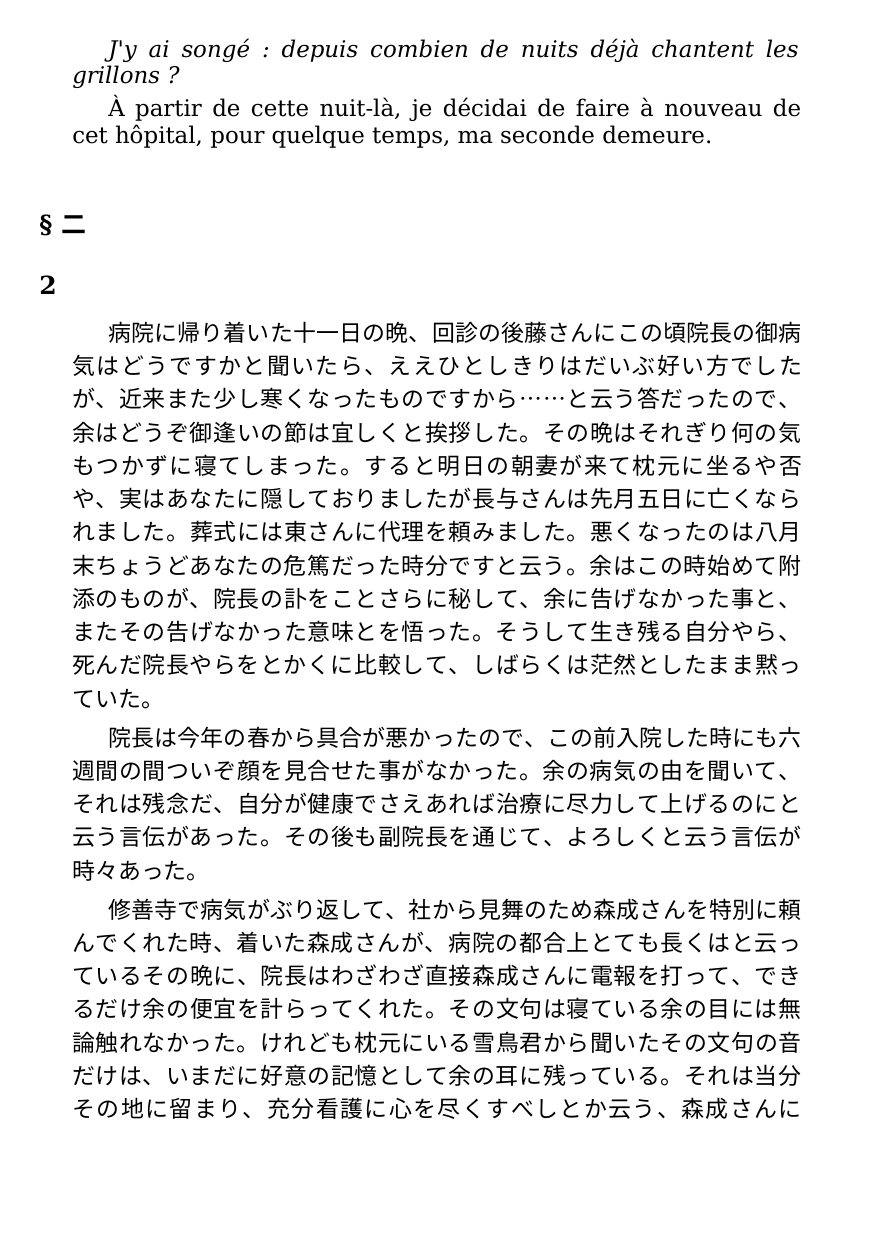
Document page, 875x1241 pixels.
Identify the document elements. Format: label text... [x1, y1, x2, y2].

text J'y ai songé : depuis combien de nuits déjà chantent les grillons ? [72, 36, 802, 89]
subtitle 2 [36, 268, 838, 303]
text À partir de cette nuit-là, je décidai de faire à nouveau de cet hôpital, pour quelque temps, ma seconde demeure. [72, 95, 802, 149]
text 病院に帰り着いた十一日の晩、回診の後藤さんにこの頃院長の御病気はどうですかと聞いたら、ええひとしきりはだいぶ好い方でしたが、近来また少し寒くなったものですから……と云う答だったので、余はどうぞ御逢いの節は宜しくと挨拶した。その晩はそれぎり何の気もつかずに寝てしまった。すると明日の朝妻が来て枕元に坐るや否や、実はあなたに隠しておりましたが長与さんは先月五日に亡くなられました。葬式には東さんに代理を頼みました。悪くなったのは八月末ちょうどあなたの危篤だった時分ですと云う。余はこの時始めて附添のものが、院長の訃をことさらに秘して、余に告げなかった事と、またその告げなかった意味とを悟った。そうして生き残る自分やら、死んだ院長やらをとかくに比較して、しばらくは茫然としたまま黙っていた。 [72, 315, 802, 714]
text 院長は今年の春から具合が悪かったので、この前入院した時にも六週間の間ついぞ顔を見合せた事がなかった。余の病気の由を聞いて、それは残念だ、自分が健康でさえあれば治療に尽力して上げるのにと云う言伝があった。その後も副院長を通じて、よろしくと云う言伝が時々あった。 [72, 719, 802, 886]
text 修善寺で病気がぶり返して、社から見舞のため森成さんを特別に頼んでくれた時、着いた森成さんが、病院の都合上とても長くはと云っているその晩に、院長はわざわざ直接森成さんに電報を打って、できるだけ余の便宜を計らってくれた。その文句は寝ている余の目には無論触れなかった。けれども枕元にいる雪鳥君から聞いたその文句の音だけは、いまだに好意の記憶として余の耳に残っている。それは当分その地に留まり、充分看護に心を尽くすべしとか云う、森成さんに [72, 892, 802, 1124]
subtitle § 二 [36, 202, 838, 241]
